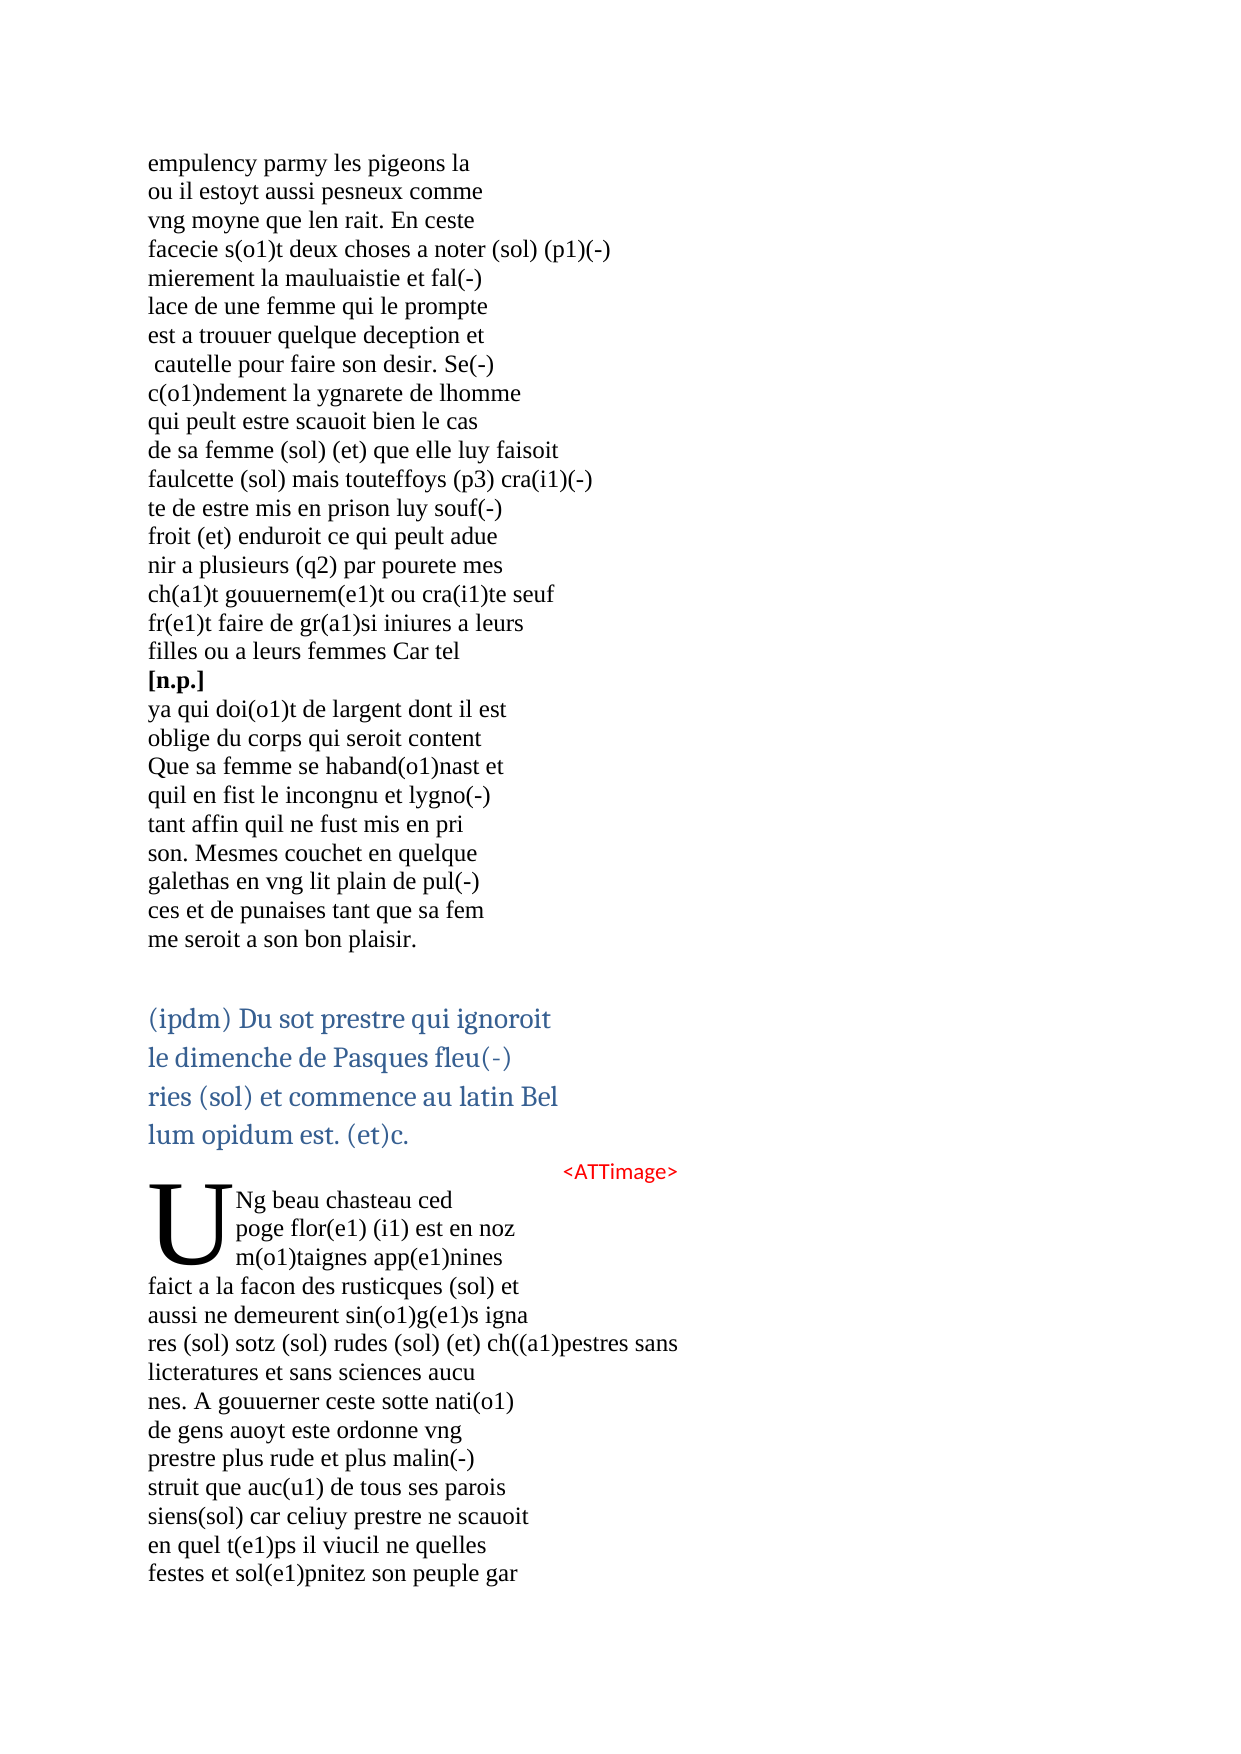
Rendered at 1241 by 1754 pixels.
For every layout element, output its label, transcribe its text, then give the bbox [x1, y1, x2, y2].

text UNg beau chasteau ced poge flor(e1) (i1) est en noz m(o1)taignes app(e1)nines faict a la facon des rusticques (sol) et aussi ne demeurent sin(o1)g(e1)s igna res (sol) sotz (sol) rudes (sol) (et) ch((a1)pestres sans licteratures et sans sciences aucu nes. A gouuerner ceste sotte nati(o1) de gens auoyt este ordonne vng prestre plus rude et plus malin(-) struit que auc(u1) de tous ses parois siens(sol) car celiuy prestre ne scauoit en quel t(e1)ps il viucil ne quelles festes et sol(e1)pnitez son peuple gar [148, 1185, 1093, 1587]
subtitle (ipdm) Du sot prestre qui ignoroit le dimenche de Pasques fleu(-) ries (sol) et commence au latin Bel lum opidum est. (et)c. [148, 1003, 1093, 1152]
text empulency parmy les pigeons la ou il estoyt aussi pesneux comme vng moyne que len rait. En ceste facecie s(o1)t deux choses a noter (sol) (p1)(-) mierement la mauluaistie et fal(-) lace de une femme qui le prompte est a trouuer quelque deception et cautelle pour faire son desir. Se(-) c(o1)ndement la ygnarete de lhomme qui peult estre scauoit bien le cas de sa femme (sol) (et) que elle luy faisoit faulcette (sol) mais touteffoys (p3) cra(i1)(-) te de estre mis en prison luy souf(-) froit (et) enduroit ce qui peult adue nir a plusieurs (q2) par pourete mes ch(a1)t gouuernem(e1)t ou cra(i1)te seuf fr(e1)t faire de gr(a1)si iniures a leurs filles ou a leurs femmes Car tel [n.p.] ya qui doi(o1)t de largent dont il est oblige du corps qui seroit content Que sa femme se haband(o1)nast et quil en fist le incongnu et lygno(-) tant affin quil ne fust mis en pri son. Mesmes couchet en quelque galethas en vng lit plain de pul(-) ces et de punaises tant que sa fem me seroit a son bon plaisir. [148, 148, 1093, 953]
text <ATTimage> [148, 1157, 1093, 1185]
